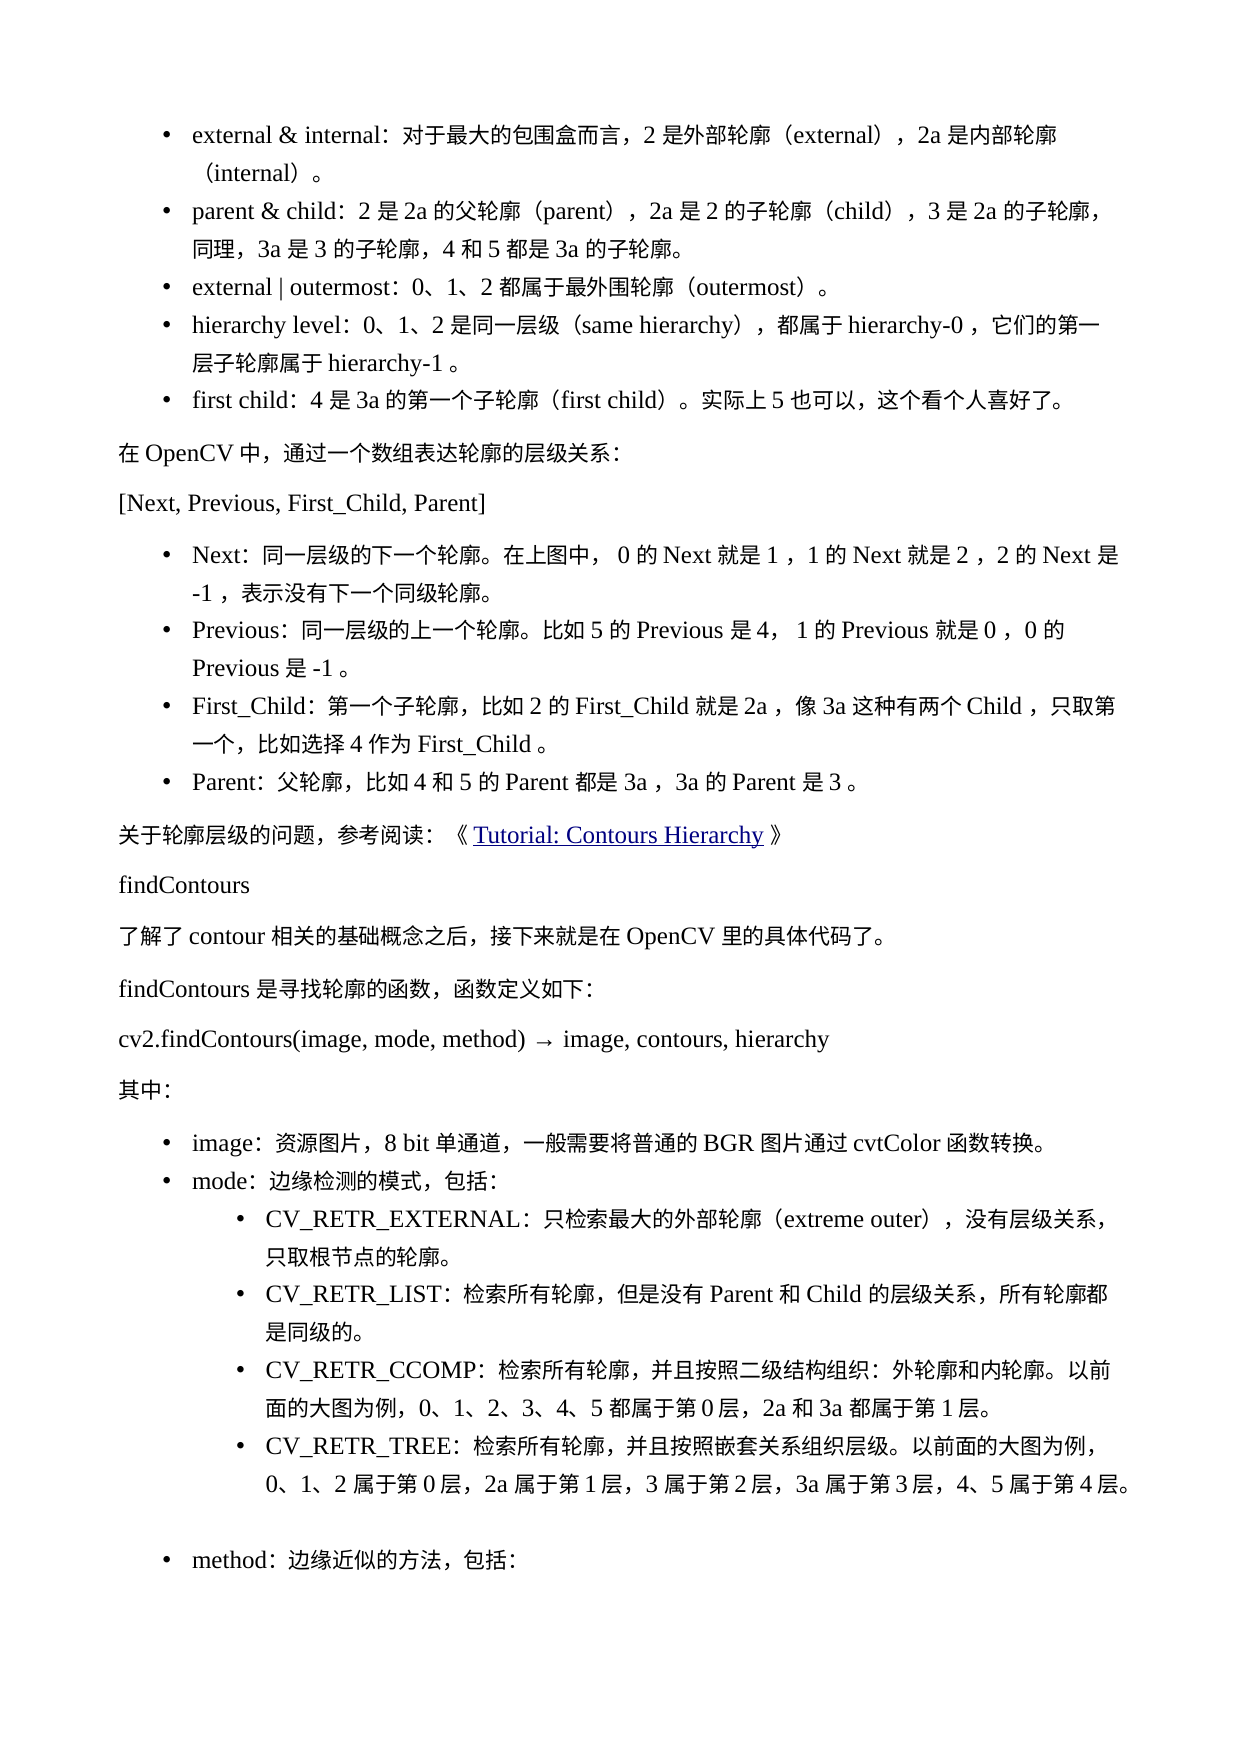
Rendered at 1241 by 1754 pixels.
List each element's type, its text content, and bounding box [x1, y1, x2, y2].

list Next：同一层级的下一个轮廓。在上图中， 0 的 Next 就是 1 ，1 的 Next 就是 2 ，2 的 Next 是 -1 ，表示没有下一个同级轮廓。 [162, 538, 1122, 607]
text cv2.findContours(image, mode, method) → image, contours, hierarchy [118, 1024, 1122, 1053]
list CV_RETR_CCOMP：检索所有轮廓，并且按照二级结构组织：外轮廓和内轮廓。以前面的大图为例，0、1、2、3、4、5 都属于第0层，2a 和 3a 都属于第1层。 [236, 1353, 1122, 1423]
list Parent：父轮廓，比如 4 和 5 的 Parent 都是 3a ，3a 的 Parent 是 3 。 [162, 765, 1122, 797]
list image：资源图片，8 bit 单通道，一般需要将普通的 BGR 图片通过 cvtColor 函数转换。 [162, 1126, 1122, 1157]
text 关于轮廓层级的问题，参考阅读：《 Tutorial: Contours Hierarchy 》 [118, 818, 1122, 849]
text findContours [118, 870, 1122, 899]
list hierarchy level：0、1、2 是同一层级（same hierarchy），都属于 hierarchy-0 ，它们的第一层子轮廓属于 hierarchy-1 。 [162, 308, 1122, 377]
list parent & child：2 是 2a 的父轮廓（parent），2a 是 2 的子轮廓（child），3 是 2a 的子轮廓，同理，3a 是 3 的子轮廓，4 和 5 都是 3a 的子轮廓。 [162, 194, 1122, 263]
list CV_RETR_TREE：检索所有轮廓，并且按照嵌套关系组织层级。以前面的大图为例，0、1、2 属于第0层，2a 属于第1层，3 属于第2层，3a 属于第3层，4、5 属于第4层。 [236, 1429, 1122, 1537]
list Previous：同一层级的上一个轮廓。比如 5 的 Previous 是 4， 1 的 Previous 就是 0 ，0 的 Previous 是 -1 。 [162, 613, 1122, 683]
text 在 OpenCV 中，通过一个数组表达轮廓的层级关系： [118, 436, 1122, 468]
text findContours 是寻找轮廓的函数，函数定义如下： [118, 972, 1122, 1003]
list mode：边缘检测的模式，包括： [162, 1164, 1122, 1195]
list CV_RETR_EXTERNAL：只检索最大的外部轮廓（extreme outer），没有层级关系，只取根节点的轮廓。 [236, 1202, 1122, 1271]
text 其中： [118, 1073, 1122, 1105]
list CV_RETR_LIST：检索所有轮廓，但是没有 Parent 和 Child 的层级关系，所有轮廓都是同级的。 [236, 1277, 1122, 1347]
list first child：4 是 3a 的第一个子轮廓（first child）。实际上 5 也可以，这个看个人喜好了。 [162, 383, 1122, 415]
list external | outermost：0、1、2 都属于最外围轮廓（outermost）。 [162, 270, 1122, 301]
text 了解了 contour 相关的基础概念之后，接下来就是在 OpenCV 里的具体代码了。 [118, 919, 1122, 951]
list external & internal：对于最大的包围盒而言，2 是外部轮廓（external），2a 是内部轮廓（internal）。 [162, 118, 1122, 188]
list First_Child：第一个子轮廓，比如 2 的 First_Child 就是 2a ，像 3a 这种有两个 Child ，只取第一个，比如选择 4 作为 First_Child 。 [162, 689, 1122, 759]
list method：边缘近似的方法，包括： [162, 1543, 1122, 1574]
text [Next, Previous, First_Child, Parent] [118, 488, 1122, 517]
